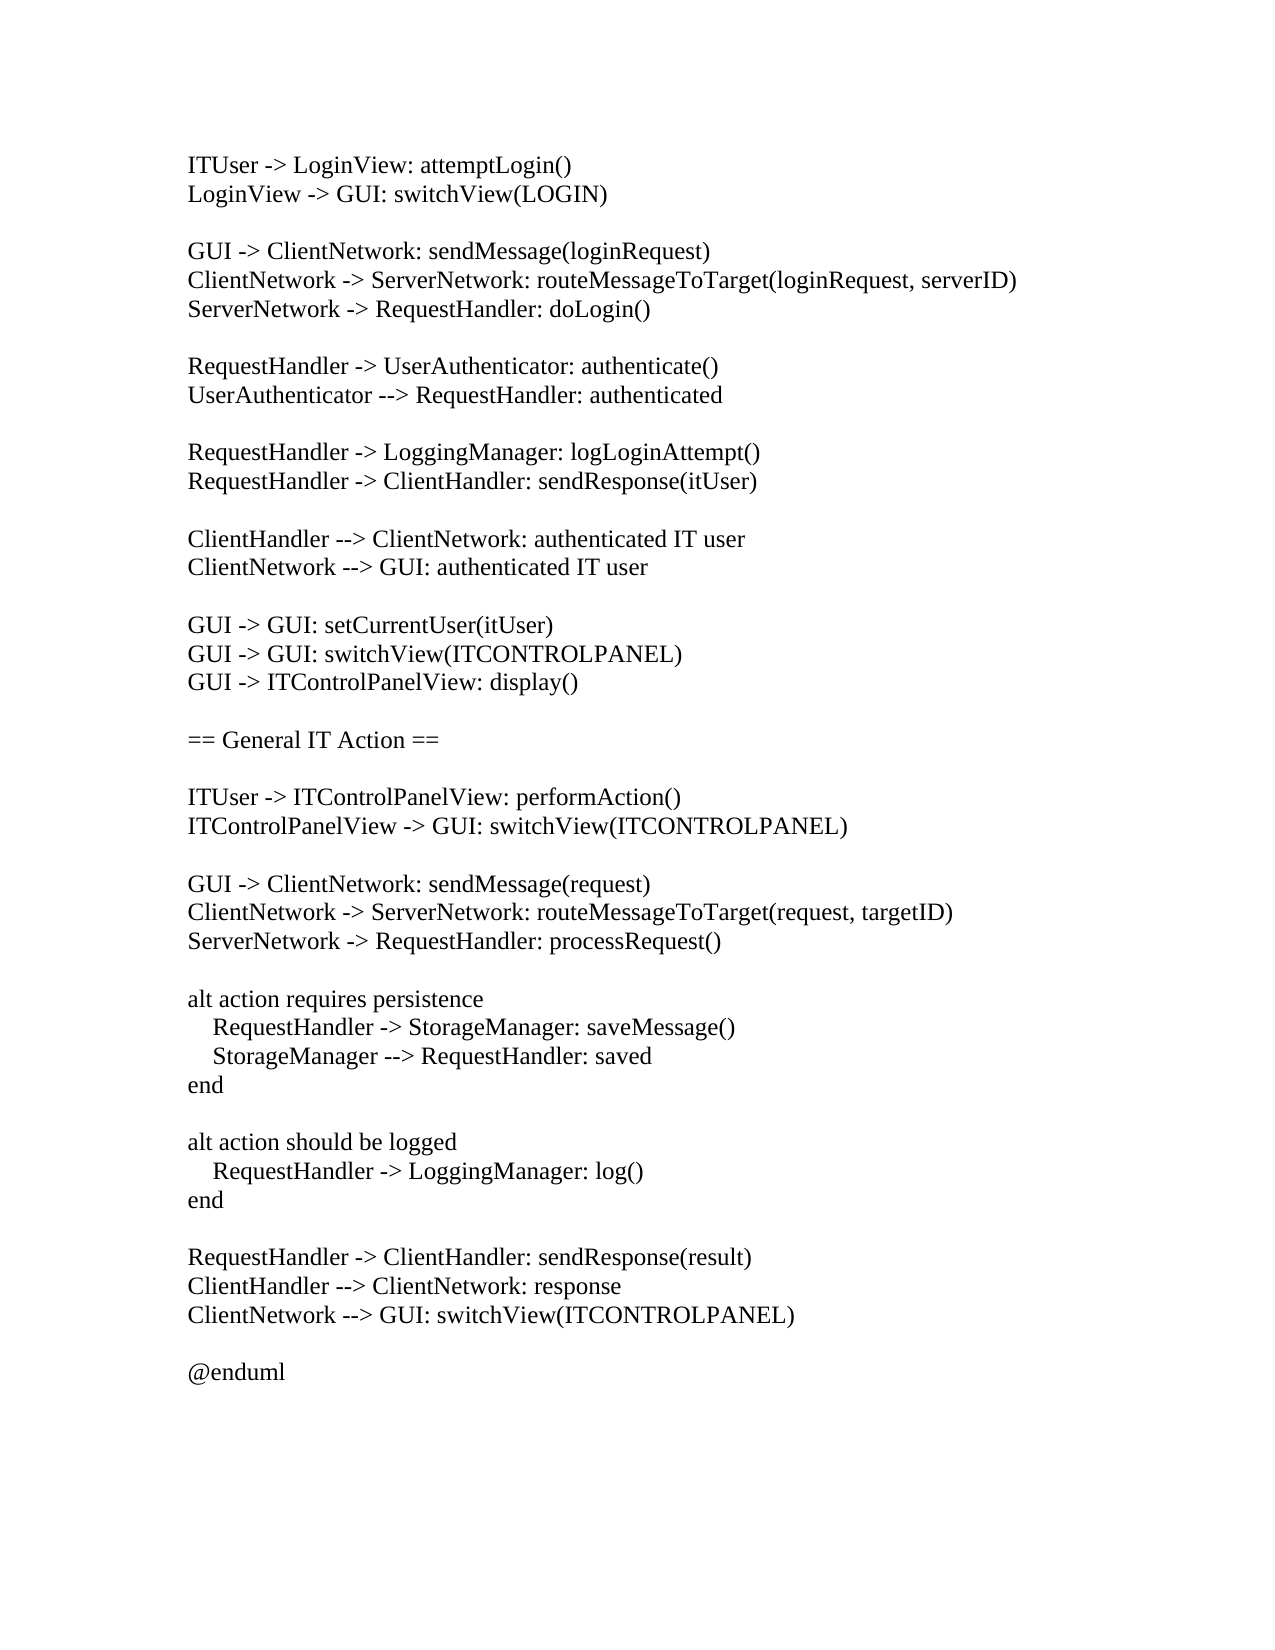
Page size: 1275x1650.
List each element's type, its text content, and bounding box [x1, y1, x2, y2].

text ITUser -> ITControlPanelView: performAction() [187, 782, 1087, 811]
text end [187, 1070, 1087, 1099]
text ClientHandler --> ClientNetwork: response [187, 1271, 1087, 1300]
text RequestHandler -> LoggingManager: log() [187, 1156, 1087, 1185]
text ClientNetwork --> GUI: authenticated IT user [187, 552, 1087, 581]
text UserAuthenticator --> RequestHandler: authenticated [187, 380, 1087, 409]
text GUI -> GUI: switchView(ITCONTROLPANEL) [187, 639, 1087, 667]
text == General IT Action == [187, 725, 1087, 754]
text alt action requires persistence [187, 984, 1087, 1012]
text RequestHandler -> StorageManager: saveMessage() [187, 1012, 1087, 1041]
text ClientNetwork -> ServerNetwork: routeMessageToTarget(request, targetID) [187, 897, 1087, 926]
text GUI -> ITControlPanelView: display() [187, 667, 1087, 696]
text ServerNetwork -> RequestHandler: doLogin() [187, 294, 1087, 322]
text ClientHandler --> ClientNetwork: authenticated IT user [187, 524, 1087, 552]
text RequestHandler -> UserAuthenticator: authenticate() [187, 351, 1087, 380]
text GUI -> ClientNetwork: sendMessage(request) [187, 869, 1087, 897]
text end [187, 1185, 1087, 1214]
text ClientNetwork --> GUI: switchView(ITCONTROLPANEL) [187, 1300, 1087, 1329]
text RequestHandler -> LoggingManager: logLoginAttempt() [187, 437, 1087, 466]
text ServerNetwork -> RequestHandler: processRequest() [187, 926, 1087, 955]
text alt action should be logged [187, 1127, 1087, 1156]
text StorageManager --> RequestHandler: saved [187, 1041, 1087, 1070]
text GUI -> GUI: setCurrentUser(itUser) [187, 610, 1087, 639]
text GUI -> ClientNetwork: sendMessage(loginRequest) [187, 236, 1087, 265]
text ITControlPanelView -> GUI: switchView(ITCONTROLPANEL) [187, 811, 1087, 840]
text ClientNetwork -> ServerNetwork: routeMessageToTarget(loginRequest, serverID) [187, 265, 1087, 294]
text RequestHandler -> ClientHandler: sendResponse(result) [187, 1242, 1087, 1271]
text RequestHandler -> ClientHandler: sendResponse(itUser) [187, 466, 1087, 495]
text ITUser -> LoginView: attemptLogin() [187, 150, 1087, 179]
text @enduml [187, 1357, 1087, 1386]
text LoginView -> GUI: switchView(LOGIN) [187, 179, 1087, 207]
